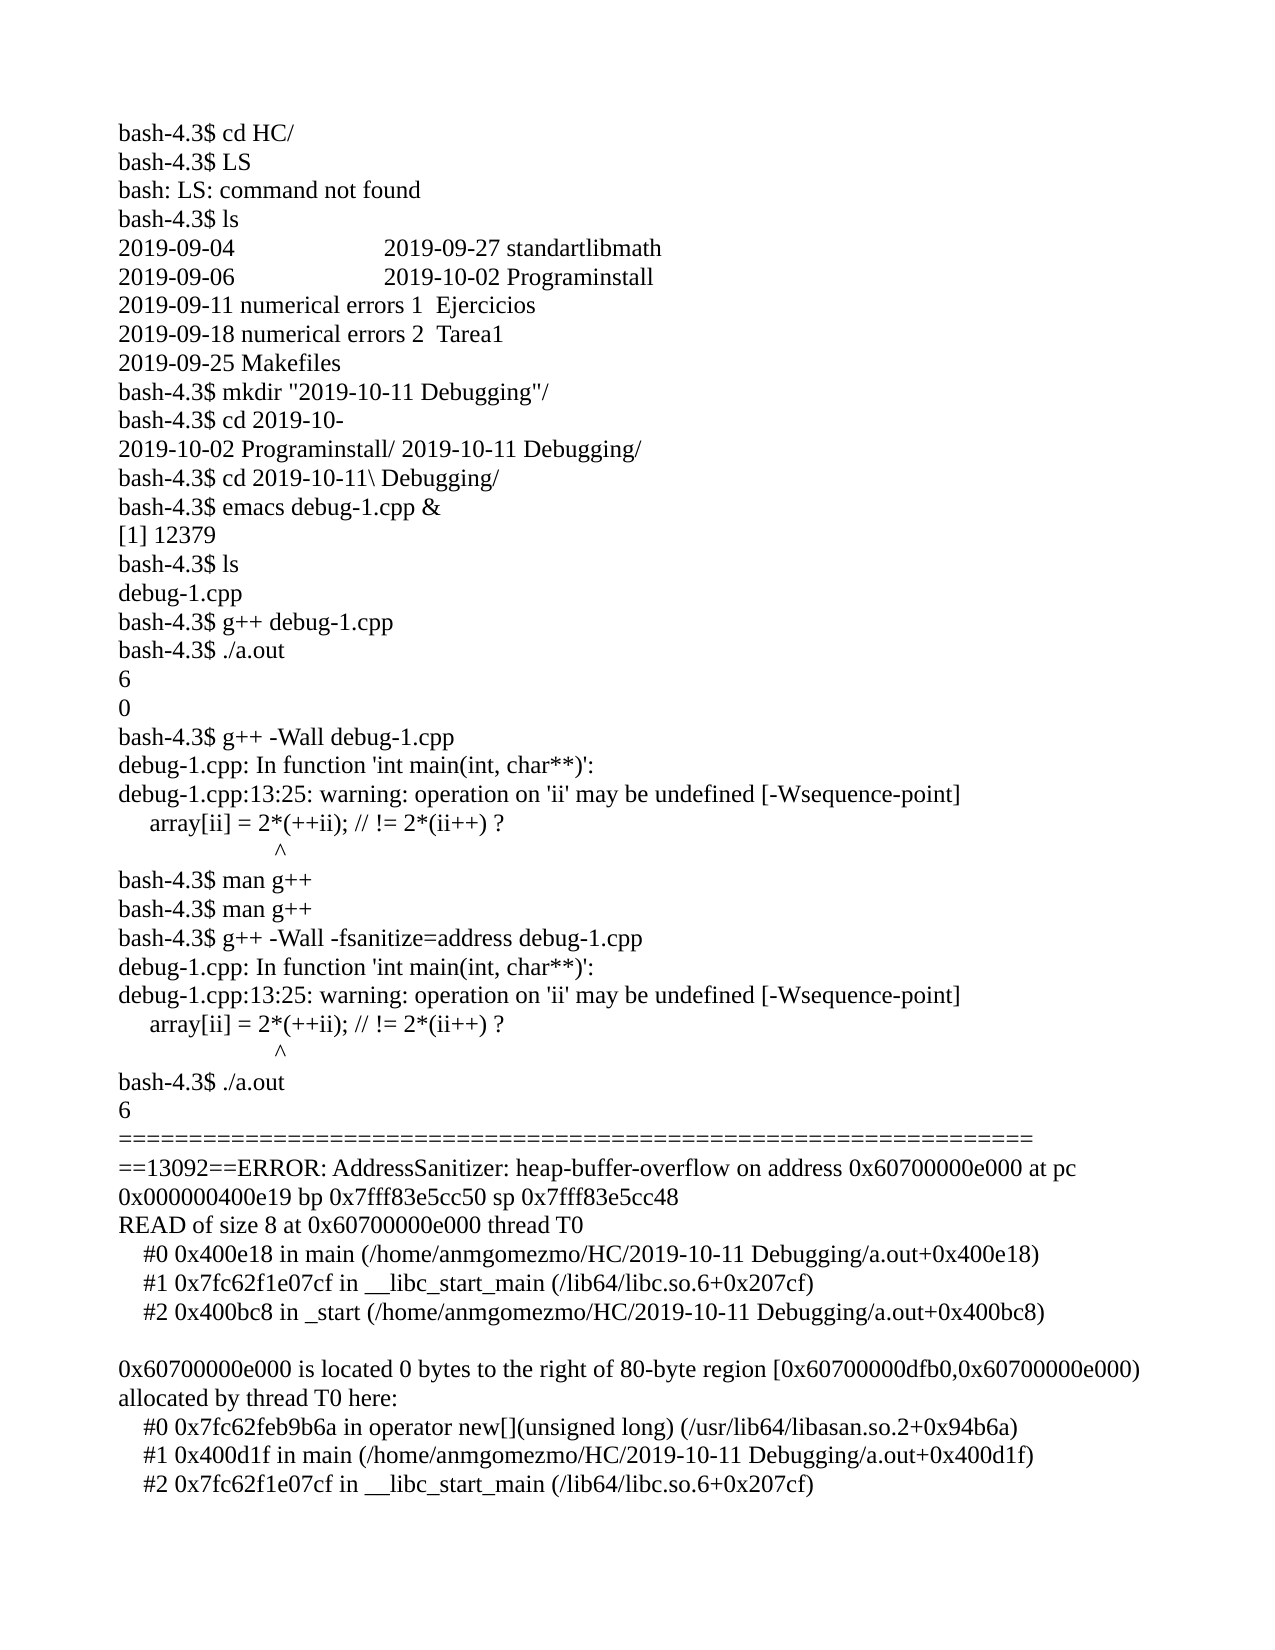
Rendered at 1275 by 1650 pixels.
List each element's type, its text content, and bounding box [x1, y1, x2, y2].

text bash-4.3$ LS [118, 147, 1157, 176]
text 2019-09-18 numerical errors 2 Tarea1 [118, 319, 1157, 348]
text bash-4.3$ g++ debug-1.cpp [118, 607, 1157, 636]
text bash-4.3$ mkdir "2019-10-11 Debugging"/ [118, 377, 1157, 406]
text debug-1.cpp: In function 'int main(int, char**)': [118, 952, 1157, 981]
text ================================================================= [118, 1124, 1157, 1153]
text 6 [118, 1096, 1157, 1124]
text bash-4.3$ man g++ [118, 894, 1157, 923]
text #2 0x7fc62f1e07cf in __libc_start_main (/lib64/libc.so.6+0x207cf) [118, 1469, 1157, 1498]
text READ of size 8 at 0x60700000e000 thread T0 [118, 1211, 1157, 1239]
text bash-4.3$ ls [118, 204, 1157, 233]
text #2 0x400bc8 in _start (/home/anmgomezmo/HC/2019-10-11 Debugging/a.out+0x400bc8) [118, 1297, 1157, 1326]
text bash-4.3$ emacs debug-1.cpp & [118, 492, 1157, 521]
text debug-1.cpp: In function 'int main(int, char**)': [118, 751, 1157, 779]
text ^ [118, 1038, 1157, 1067]
text bash: LS: command not found [118, 176, 1157, 204]
text array[ii] = 2*(++ii); // != 2*(ii++) ? [118, 1009, 1157, 1038]
text [1] 12379 [118, 521, 1157, 549]
text #1 0x7fc62f1e07cf in __libc_start_main (/lib64/libc.so.6+0x207cf) [118, 1268, 1157, 1297]
text #0 0x7fc62feb9b6a in operator new[](unsigned long) (/usr/lib64/libasan.so.2+0x94b6a) [118, 1412, 1157, 1441]
text 0 [118, 693, 1157, 722]
text 2019-10-02 Programinstall/ 2019-10-11 Debugging/ [118, 434, 1157, 463]
text 2019-09-11 numerical errors 1 Ejercicios [118, 291, 1157, 319]
text 0x60700000e000 is located 0 bytes to the right of 80-byte region [0x60700000dfb0,0x60700000e000) [118, 1354, 1157, 1383]
text 6 [118, 664, 1157, 693]
text bash-4.3$ cd 2019-10- [118, 406, 1157, 434]
text debug-1.cpp:13:25: warning: operation on 'ii' may be undefined [-Wsequence-point] [118, 779, 1157, 808]
text 2019-09-06 2019-10-02 Programinstall [118, 262, 1157, 291]
text bash-4.3$ g++ -Wall debug-1.cpp [118, 722, 1157, 751]
text bash-4.3$ man g++ [118, 866, 1157, 894]
text 2019-09-25 Makefiles [118, 348, 1157, 377]
text ==13092==ERROR: AddressSanitizer: heap-buffer-overflow on address 0x60700000e000 at pc 0x000000400e19 bp 0x7fff83e5cc50 sp 0x7fff83e5cc48 [118, 1153, 1157, 1211]
text ^ [118, 837, 1157, 866]
text array[ii] = 2*(++ii); // != 2*(ii++) ? [118, 808, 1157, 837]
text debug-1.cpp:13:25: warning: operation on 'ii' may be undefined [-Wsequence-point] [118, 981, 1157, 1009]
text bash-4.3$ cd HC/ [118, 118, 1157, 147]
text #1 0x400d1f in main (/home/anmgomezmo/HC/2019-10-11 Debugging/a.out+0x400d1f) [118, 1441, 1157, 1469]
text bash-4.3$ ls [118, 549, 1157, 578]
text debug-1.cpp [118, 578, 1157, 607]
text bash-4.3$ ./a.out [118, 1067, 1157, 1096]
text bash-4.3$ ./a.out [118, 636, 1157, 664]
text allocated by thread T0 here: [118, 1383, 1157, 1412]
text bash-4.3$ g++ -Wall -fsanitize=address debug-1.cpp [118, 923, 1157, 952]
text 2019-09-04 2019-09-27 standartlibmath [118, 233, 1157, 262]
text #0 0x400e18 in main (/home/anmgomezmo/HC/2019-10-11 Debugging/a.out+0x400e18) [118, 1239, 1157, 1268]
text bash-4.3$ cd 2019-10-11\ Debugging/ [118, 463, 1157, 492]
